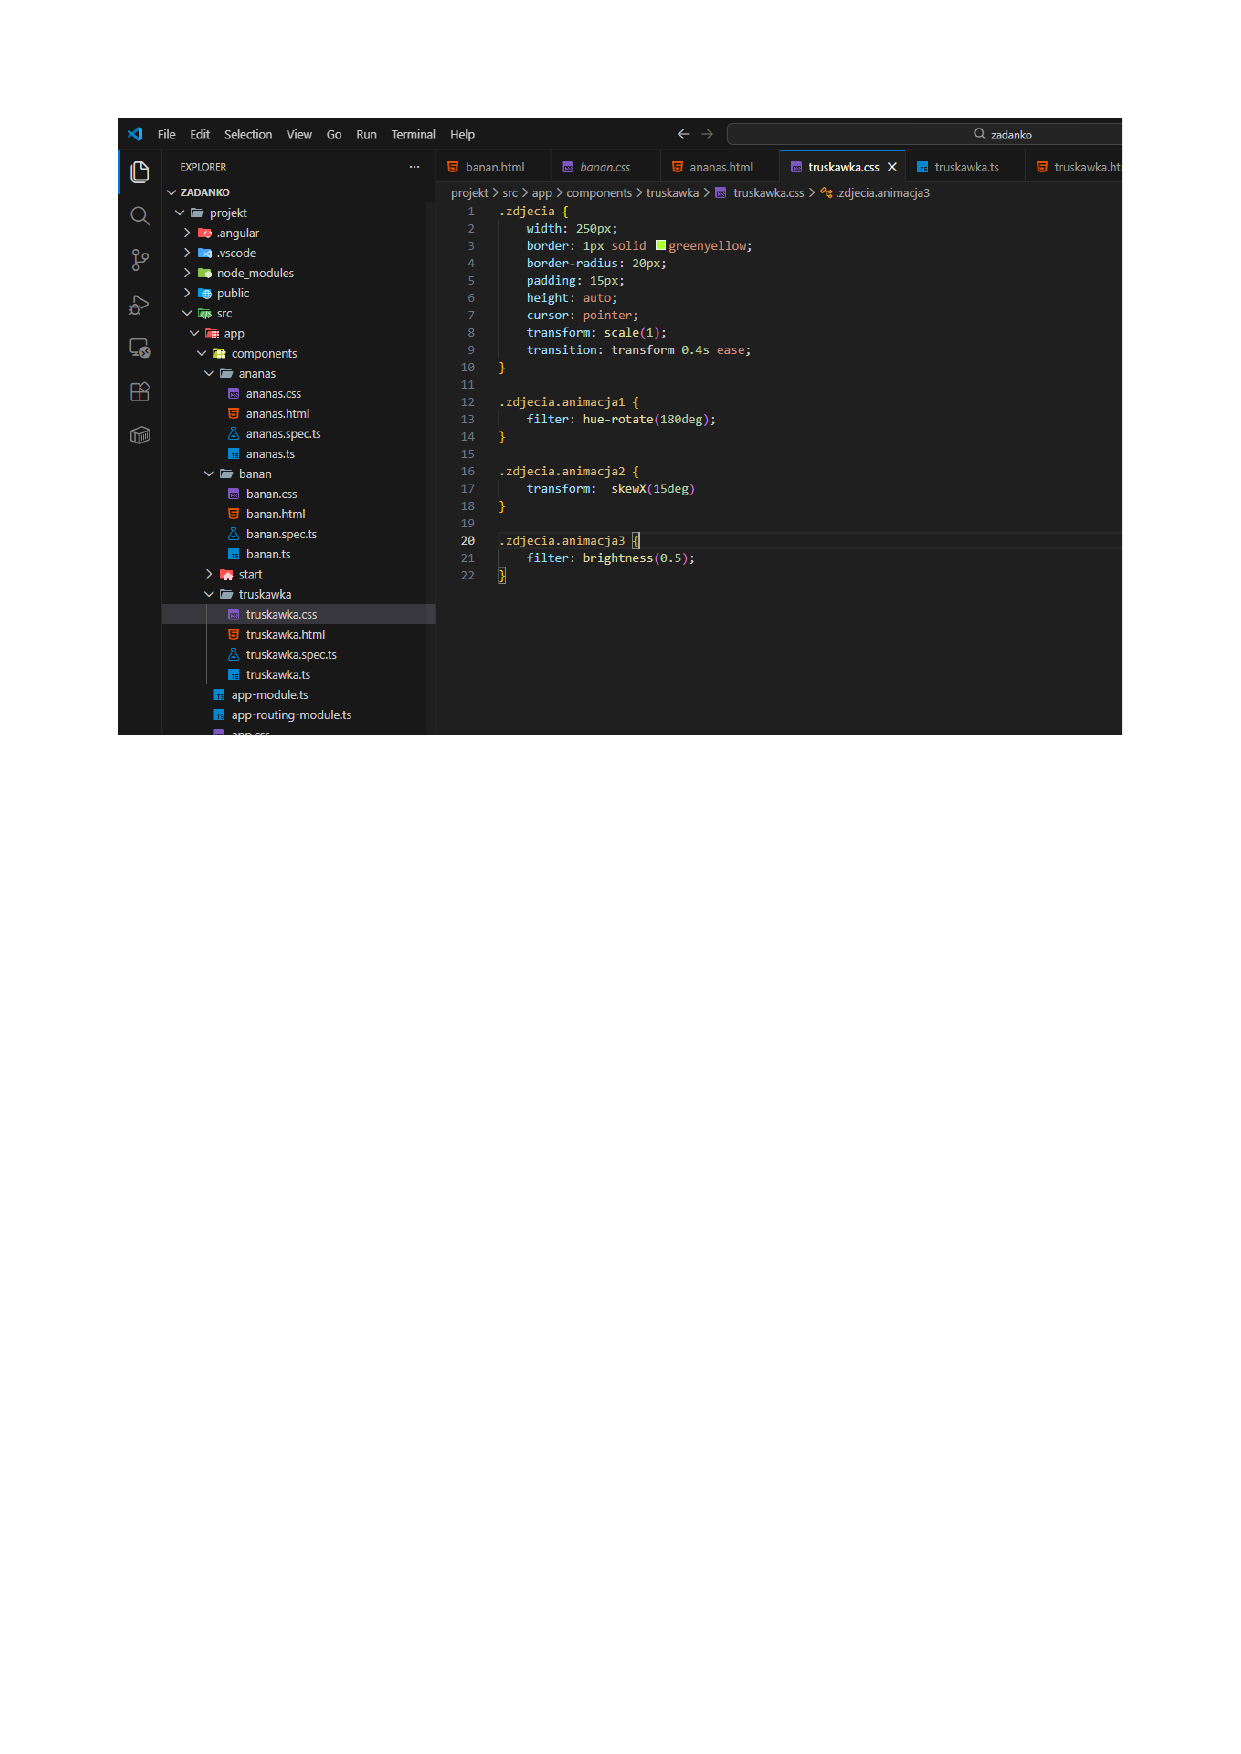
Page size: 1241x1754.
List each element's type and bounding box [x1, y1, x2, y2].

picture [118, 118, 1123, 735]
